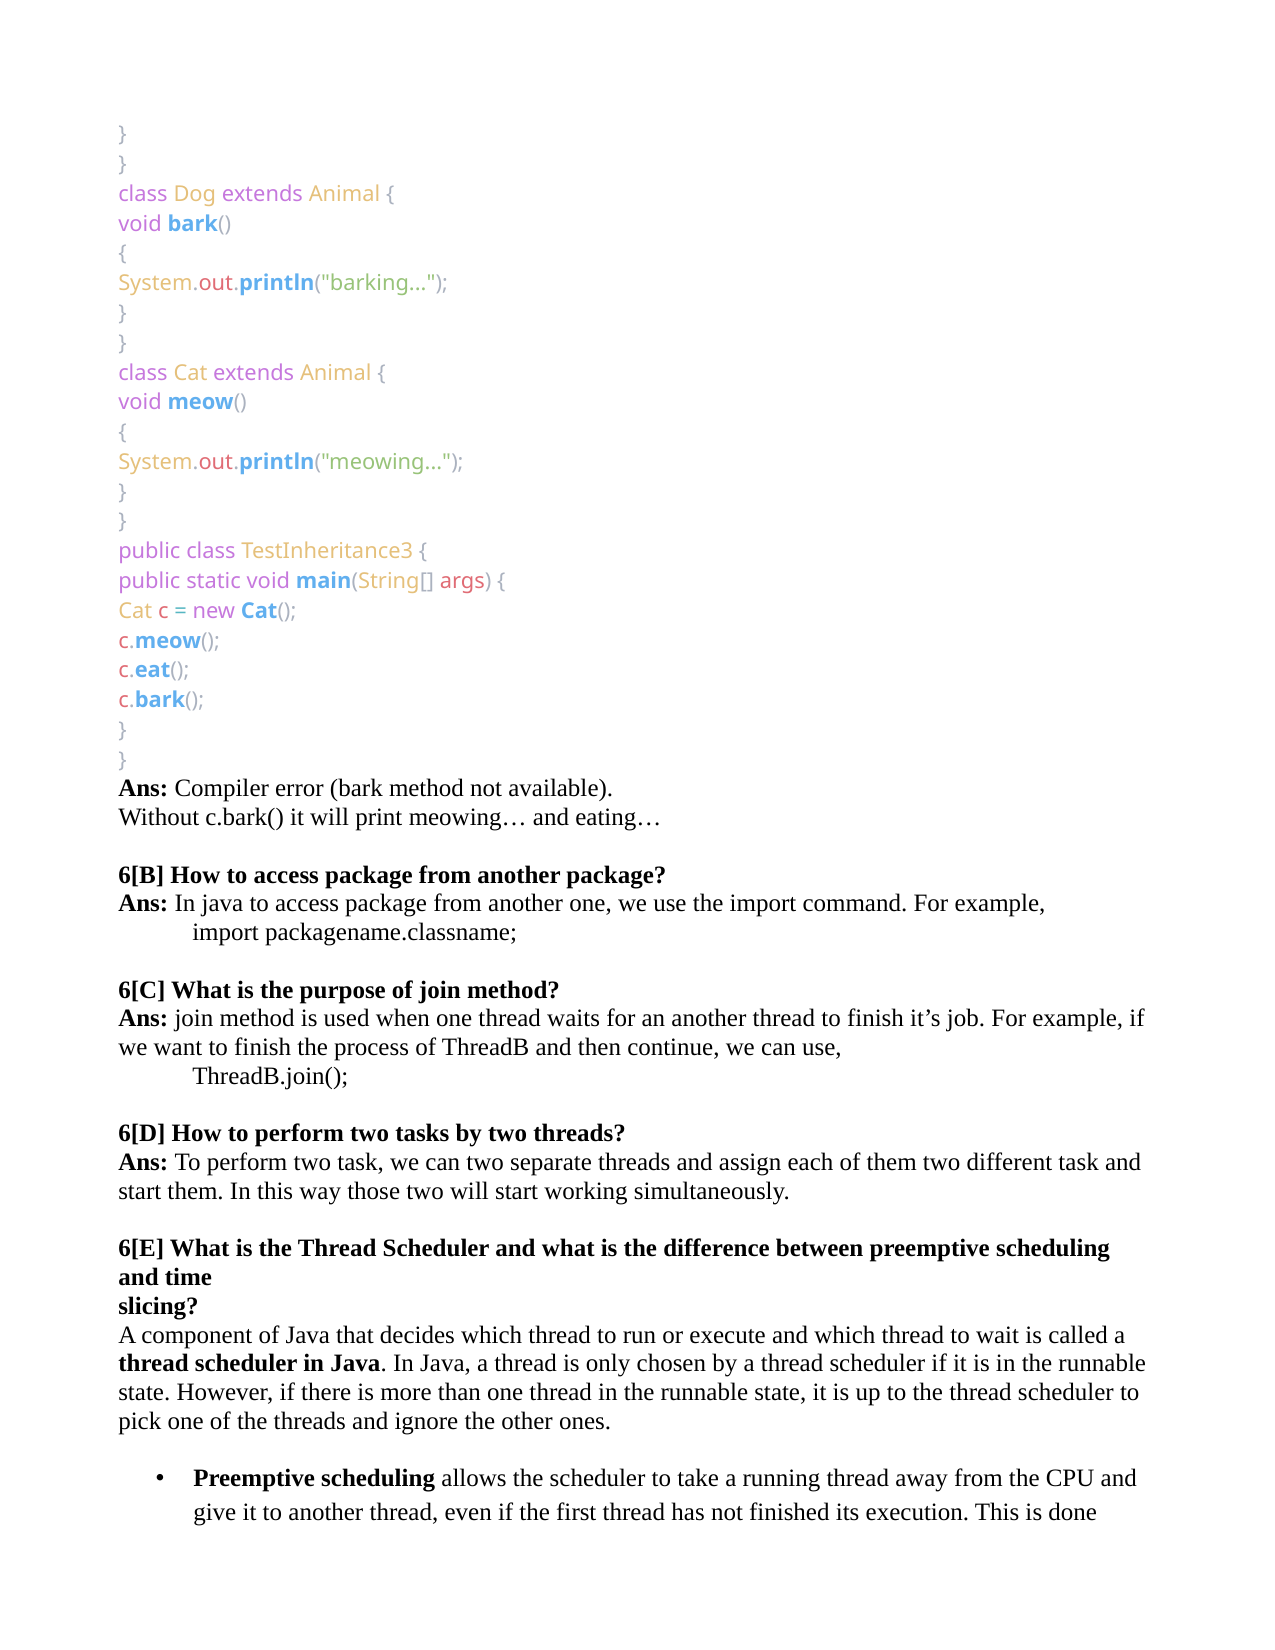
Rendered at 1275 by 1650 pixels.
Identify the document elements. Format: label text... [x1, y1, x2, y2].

text } [118, 148, 1157, 178]
text c.bark(); [118, 684, 1157, 714]
text 6[D] How to perform two tasks by two threads? [118, 1118, 1157, 1147]
text 6[B] How to access package from another package? [118, 860, 1157, 888]
text System.out.println("barking..."); [118, 267, 1157, 297]
text Cat c = new Cat(); [118, 595, 1157, 624]
text Ans: join method is used when one thread waits for an another thread to finish it’s job. For example, if we want to finish the process of ThreadB and then continue, we can use, [118, 1003, 1157, 1061]
text c.eat(); [118, 654, 1157, 684]
text } [118, 714, 1157, 744]
text c.meow(); [118, 624, 1157, 654]
text } [118, 327, 1157, 356]
text void meow() [118, 386, 1157, 416]
text slicing? [118, 1291, 1157, 1320]
text } [118, 476, 1157, 505]
text } [118, 744, 1157, 773]
text class Dog extends Animal { [118, 178, 1157, 207]
text Ans: To perform two task, we can two separate threads and assign each of them two different task and start them. In this way those two will start working simultaneously. [118, 1147, 1157, 1205]
text 6[C] What is the purpose of join method? [118, 975, 1157, 1003]
text public static void main(String[] args) { [118, 565, 1157, 595]
text { [118, 416, 1157, 446]
text { [118, 237, 1157, 267]
text ThreadB.join(); [118, 1061, 1157, 1090]
text Without c.bark() it will print meowing… and eating… [118, 802, 1157, 831]
text System.out.println("meowing..."); [118, 446, 1157, 476]
text } [118, 505, 1157, 535]
text } [118, 118, 1157, 148]
text void bark() [118, 207, 1157, 237]
text public class TestInheritance3 { [118, 535, 1157, 565]
text Ans: Compiler error (bark method not available). [118, 773, 1157, 802]
text A component of Java that decides which thread to run or execute and which thread to wait is called a thread scheduler in Java. In Java, a thread is only chosen by a thread scheduler if it is in the runnable state. However, if there is more than one thread in the runnable state, it is up to the thread scheduler to pick one of the threads and ignore the other ones. [118, 1320, 1157, 1435]
text } [118, 297, 1157, 327]
text class Cat extends Animal { [118, 356, 1157, 386]
text Ans: In java to access package from another one, we use the import command. For example, [118, 888, 1157, 917]
text 6[E] What is the Thread Scheduler and what is the difference between preemptive scheduling and time [118, 1233, 1157, 1291]
list Preemptive scheduling allows the scheduler to take a running thread away from the CPU and give it to another thread, even if the first thread has not finished its execution. This is done [156, 1463, 1157, 1525]
text import packagename.classname; [118, 917, 1157, 946]
